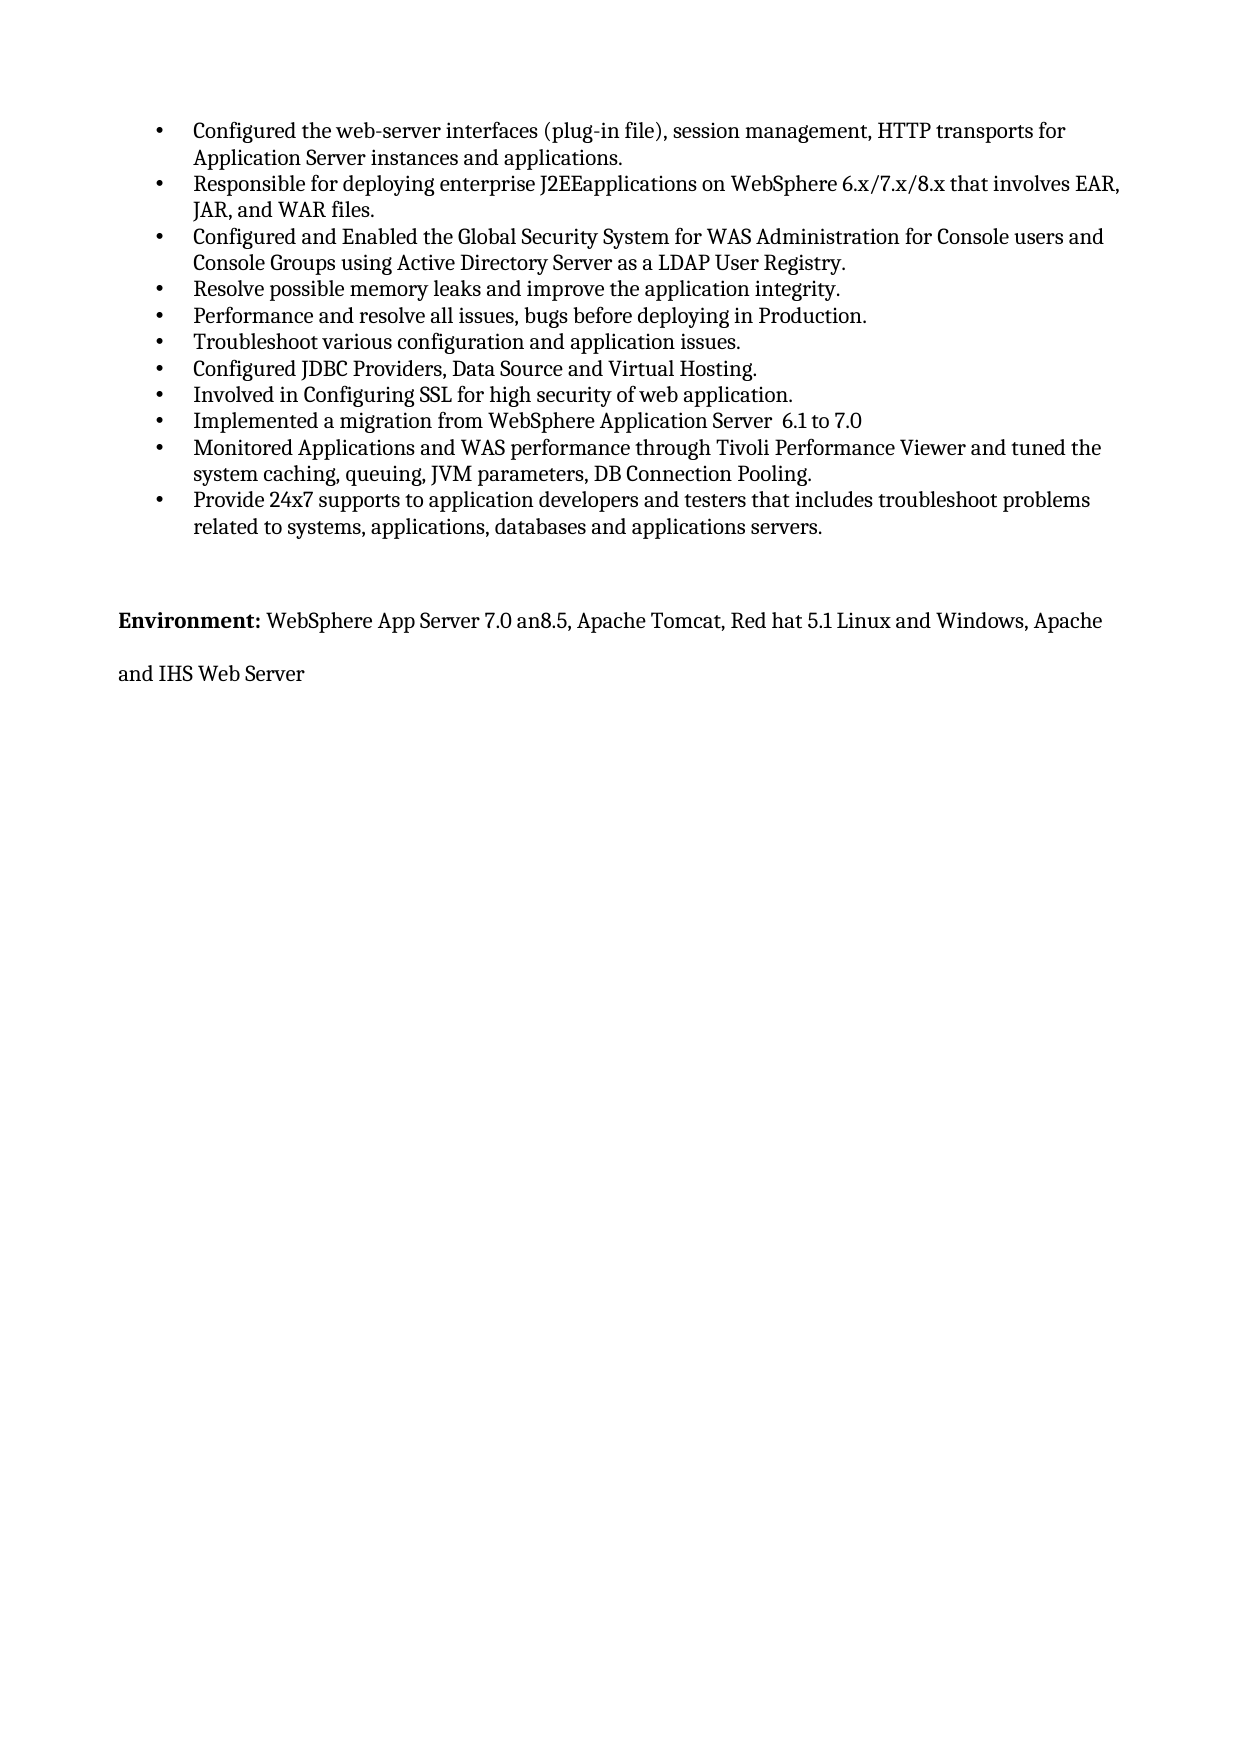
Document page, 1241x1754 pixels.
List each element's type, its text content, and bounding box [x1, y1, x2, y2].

text Environment: WebSphere App Server 7.0 an8.5, Apache Tomcat, Red hat 5.1 Linux and Windows, Apache and IHS Web Server [118, 608, 1122, 687]
list Configured and Enabled the Global Security System for WAS Administration for Console users and Console Groups using Active Directory Server as a LDAP User Registry. [156, 223, 1122, 276]
list Involved in Configuring SSL for high security of web application. [156, 382, 1122, 408]
list Responsible for deploying enterprise J2EEapplications on WebSphere 6.x/7.x/8.x that involves EAR, JAR, and WAR files. [156, 171, 1122, 223]
list Configured JDBC Providers, Data Source and Virtual Hosting. [156, 355, 1122, 382]
list Troubleshoot various configuration and application issues. [156, 329, 1122, 355]
list Monitored Applications and WAS performance through Tivoli Performance Viewer and tuned the system caching, queuing, JVM parameters, DB Connection Pooling. [156, 434, 1122, 487]
list Resolve possible memory leaks and improve the application integrity. [156, 276, 1122, 303]
list Provide 24x7 supports to application developers and testers that includes troubleshoot problems related to systems, applications, databases and applications servers. [156, 487, 1122, 540]
list Performance and resolve all issues, bugs before deploying in Production. [156, 303, 1122, 329]
list Implemented a migration from WebSphere Application Server 6.1 to 7.0 [156, 408, 1122, 434]
list Configured the web-server interfaces (plug-in file), session management, HTTP transports for Application Server instances and applications. [156, 118, 1122, 171]
